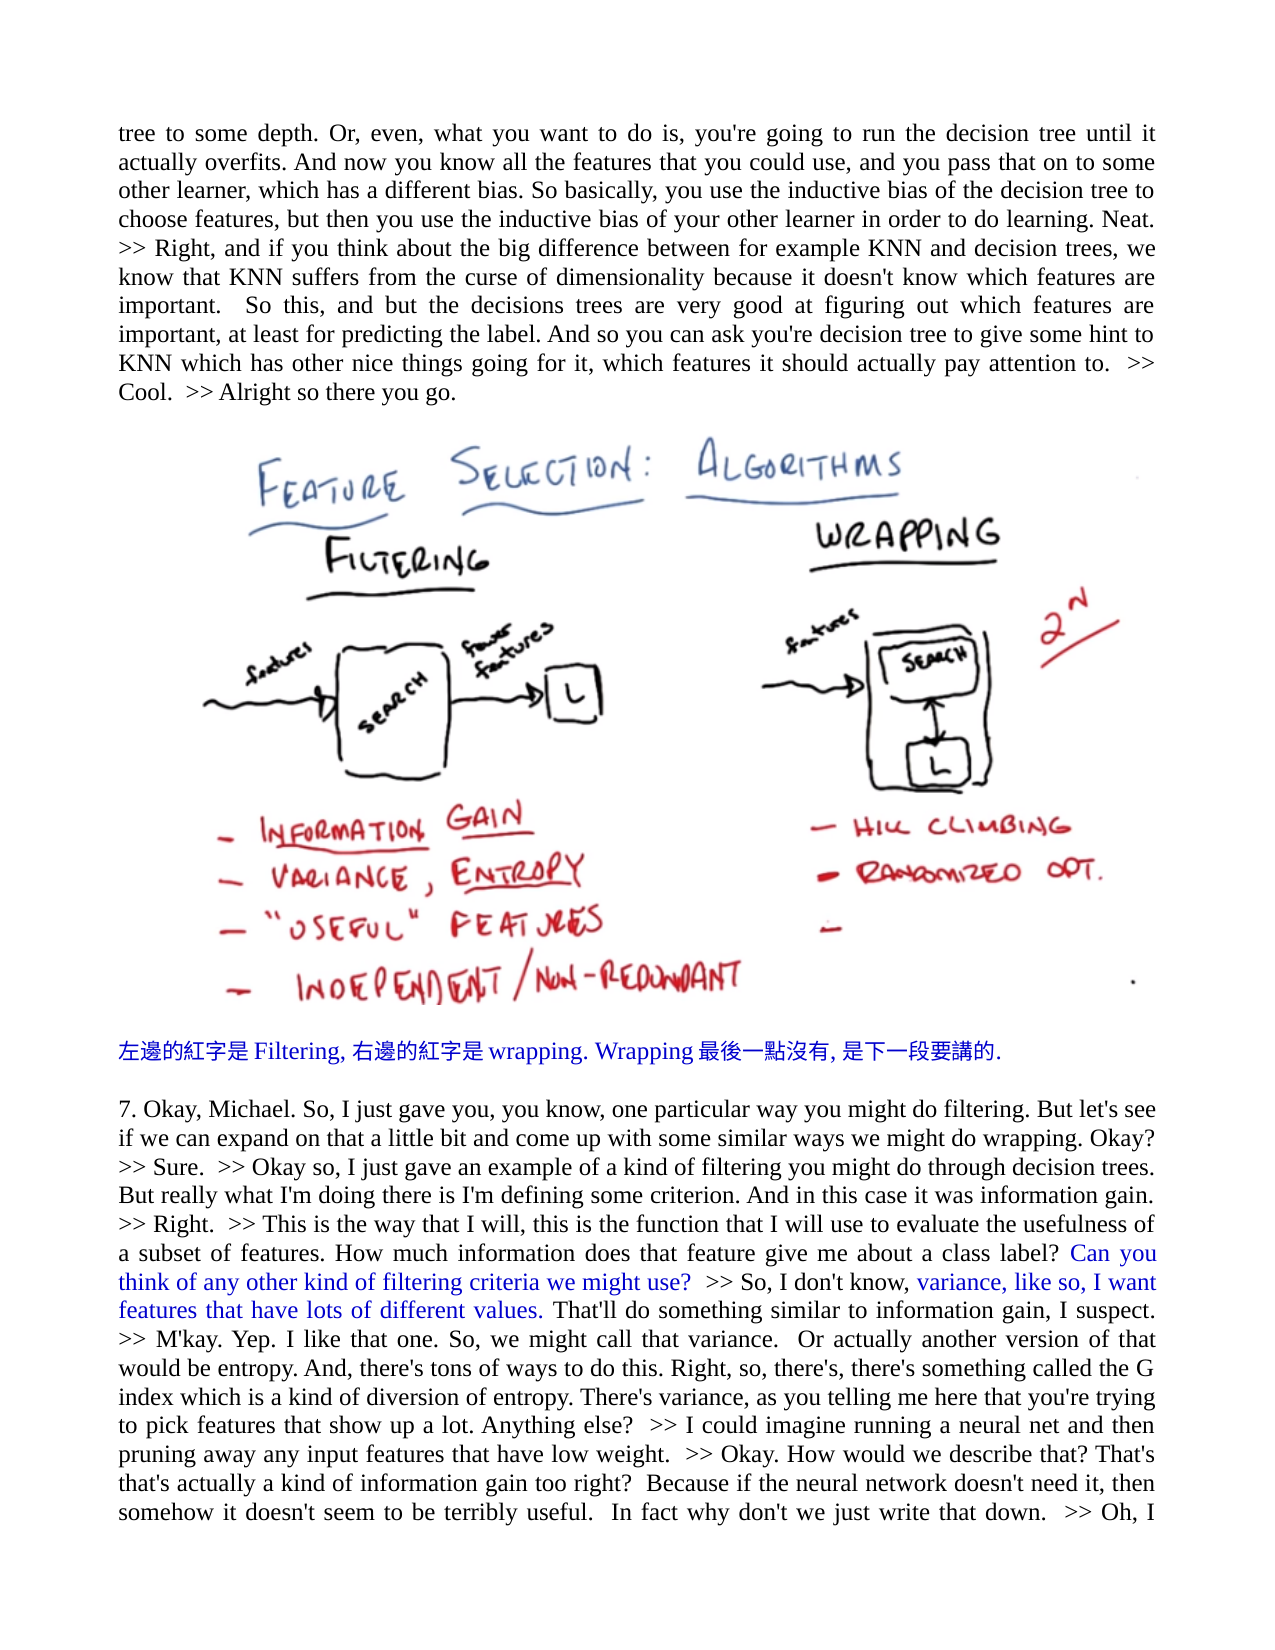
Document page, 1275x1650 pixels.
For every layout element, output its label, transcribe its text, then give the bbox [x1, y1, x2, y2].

picture [118, 434, 1157, 1005]
text tree to some depth. Or, even, what you want to do is, you're going to run the decision tree until it actually overfits. And now you know all the features that you could use, and you pass that on to some other learner, which has a different bias. So basically, you use the inductive bias of the decision tree to choose features, but then you use the inductive bias of your other learner in order to do learning. Neat. >> Right, and if you think about the big difference between for example KNN and decision trees, we know that KNN suffers from the curse of dimensionality because it doesn't know which features are important. So this, and but the decisions trees are very good at figuring out which features are important, at least for predicting the label. And so you can ask you're decision tree to give some hint to KNN which has other nice things going for it, which features it should actually pay attention to. >> Cool. >> Alright so there you go. [118, 118, 1157, 406]
text 7. Okay, Michael. So, I just gave you, you know, one particular way you might do filtering. But let's see if we can expand on that a little bit and come up with some similar ways we might do wrapping. Okay? >> Sure. >> Okay so, I just gave an example of a kind of filtering you might do through decision trees. But really what I'm doing there is I'm defining some criterion. And in this case it was information gain. >> Right. >> This is the way that I will, this is the function that I will use to evaluate the usefulness of a subset of features. How much information does that feature give me about a class label? Can you think of any other kind of filtering criteria we might use? >> So, I don't know, variance, like so, I want features that have lots of different values. That'll do something similar to information gain, I suspect. >> M'kay. Yep. I like that one. So, we might call that variance. Or actually another version of that would be entropy. And, there's tons of ways to do this. Right, so, there's, there's something called the G index which is a kind of diversion of entropy. There's variance, as you telling me here that you're trying to pick features that show up a lot. Anything else? >> I could imagine running a neural net and then pruning away any input features that have low weight. >> Okay. How would we describe that? That's that's actually a kind of information gain too right? Because if the neural network doesn't need it, then somehow it doesn't seem to be terribly useful. In fact why don't we just write that down. >> Oh, I [118, 1094, 1157, 1525]
text 左邊的紅字是Filtering, 右邊的紅字是wrapping. Wrapping最後一點沒有, 是下一段要講的. [118, 1034, 1157, 1065]
